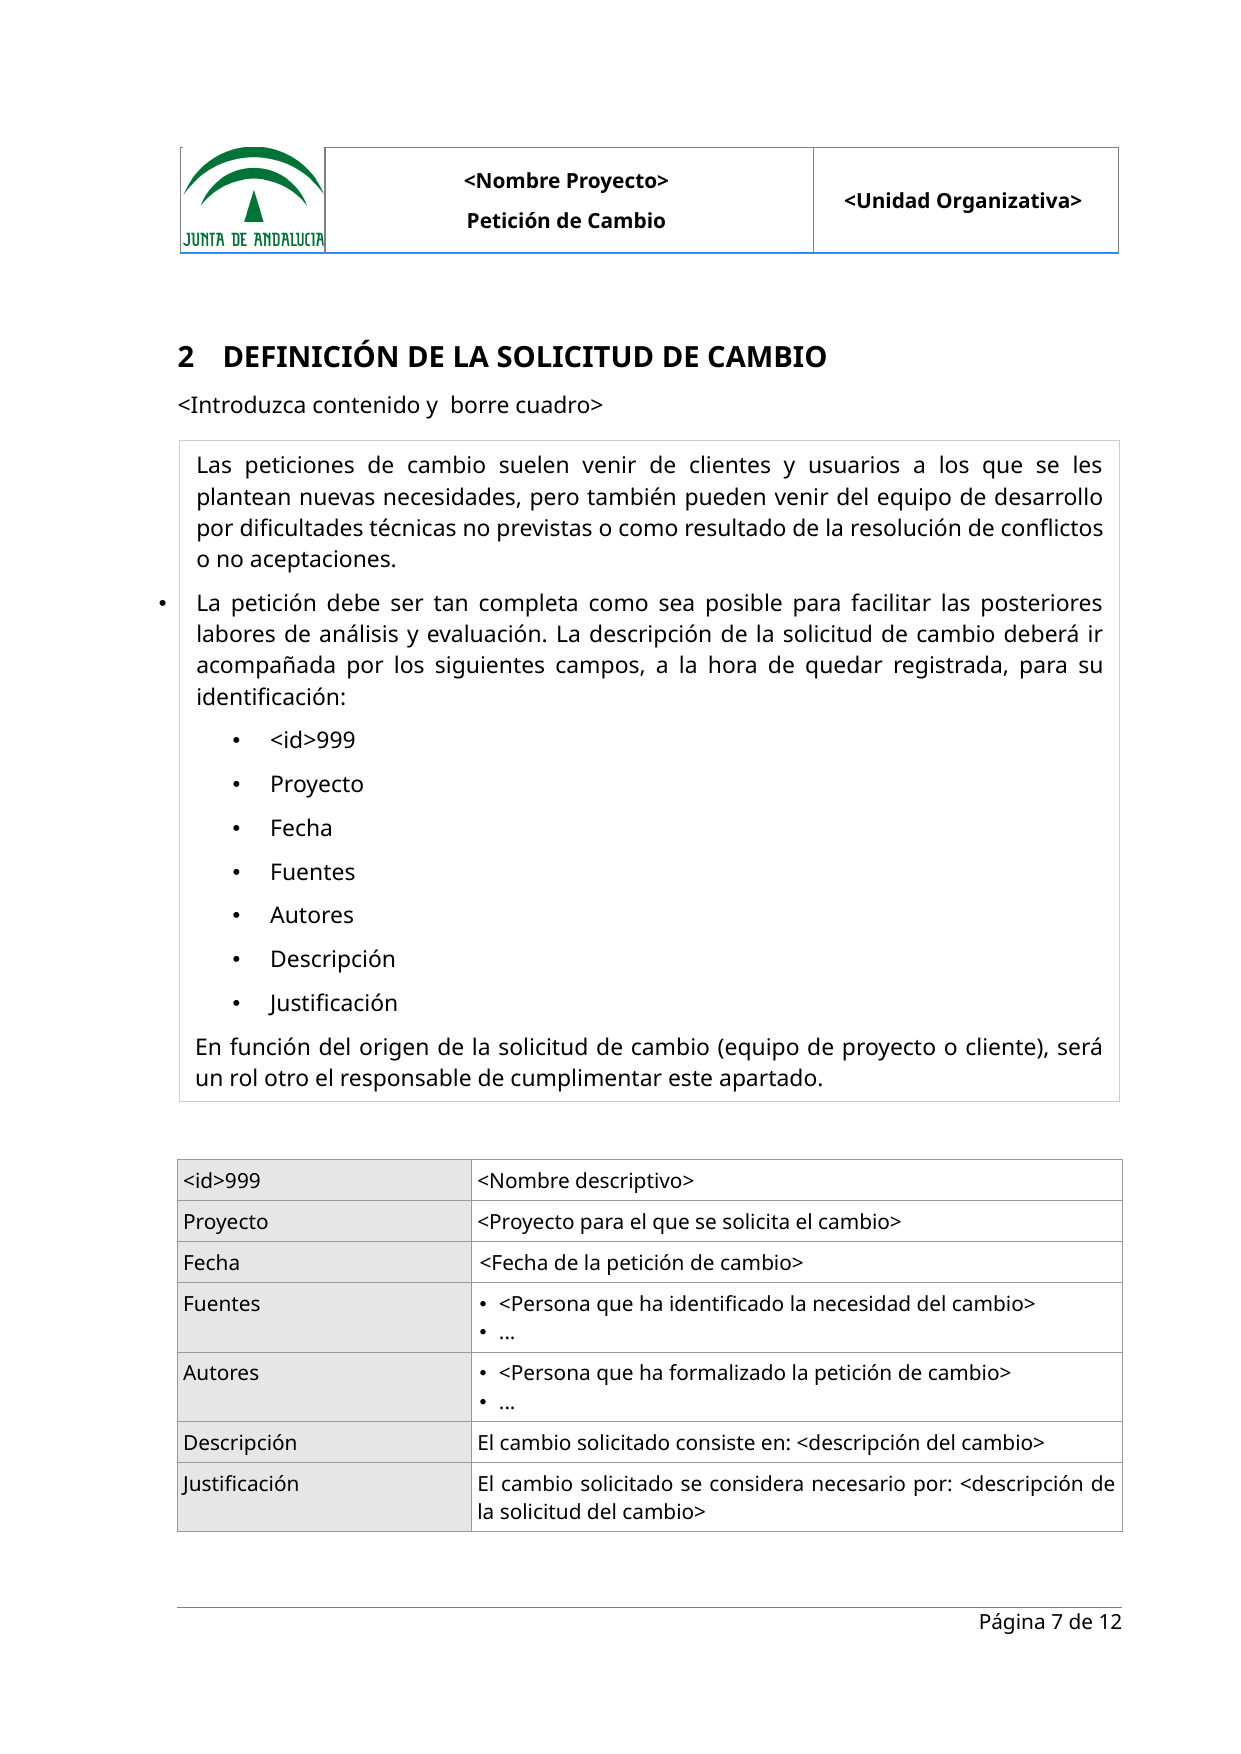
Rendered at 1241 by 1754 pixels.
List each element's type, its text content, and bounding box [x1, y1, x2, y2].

table_cell Descripción [178, 1422, 471, 1462]
list Proyecto [232, 768, 1104, 799]
list Autores [232, 899, 1104, 931]
table_cell Fecha [178, 1242, 471, 1282]
table_cell Proyecto [178, 1201, 471, 1241]
table_cell El cambio solicitado se considera necesario por: <descripción de la solicitud del cambio> [472, 1463, 1122, 1531]
text <Introduzca contenido y borre cuadro> [177, 389, 1122, 420]
list Las peticiones de cambio suelen venir de clientes y usuarios a los que se les plantean nuevas necesidades, pero también pueden venir del equipo de desarrollo por dificultades técnicas no previstas o como resultado de la resolución de conflictos o no aceptaciones. [180, 449, 1104, 574]
list <id>999 [232, 724, 1104, 756]
table_cell <Fecha de la petición de cambio> [472, 1242, 1122, 1282]
table_cell <Proyecto para el que se solicita el cambio> [472, 1201, 1122, 1241]
table_cell <Persona que ha formalizado la petición de cambio> ... [472, 1353, 1122, 1421]
picture [183, 147, 324, 246]
list La petición debe ser tan completa como sea posible para facilitar las posteriores labores de análisis y evaluación. La descripción de la solicitud de cambio deberá ir acompañada por los siguientes campos, a la hora de quedar registrada, para su identificación: [180, 587, 1104, 712]
list Justificación [232, 987, 1104, 1018]
subtitle DEFINICIÓN DE LA SOLICITUD DE CAMBIO [177, 336, 1122, 376]
table_cell Autores [178, 1353, 471, 1421]
list Fecha [232, 812, 1104, 843]
table_cell El cambio solicitado consiste en: <descripción del cambio> [472, 1422, 1122, 1462]
table_cell Fuentes [178, 1283, 471, 1352]
table_header <id>999 [178, 1160, 471, 1200]
list Fuentes [232, 856, 1104, 887]
text En función del origen de la solicitud de cambio (equipo de proyecto o cliente), será un rol otro el responsable de cumplimentar este apartado. [195, 1031, 1104, 1093]
table_cell <Persona que ha identificado la necesidad del cambio> ... [472, 1283, 1122, 1352]
list Descripción [232, 943, 1104, 974]
table_header <Nombre descriptivo> [472, 1160, 1122, 1200]
table_cell Justificación [178, 1463, 471, 1531]
